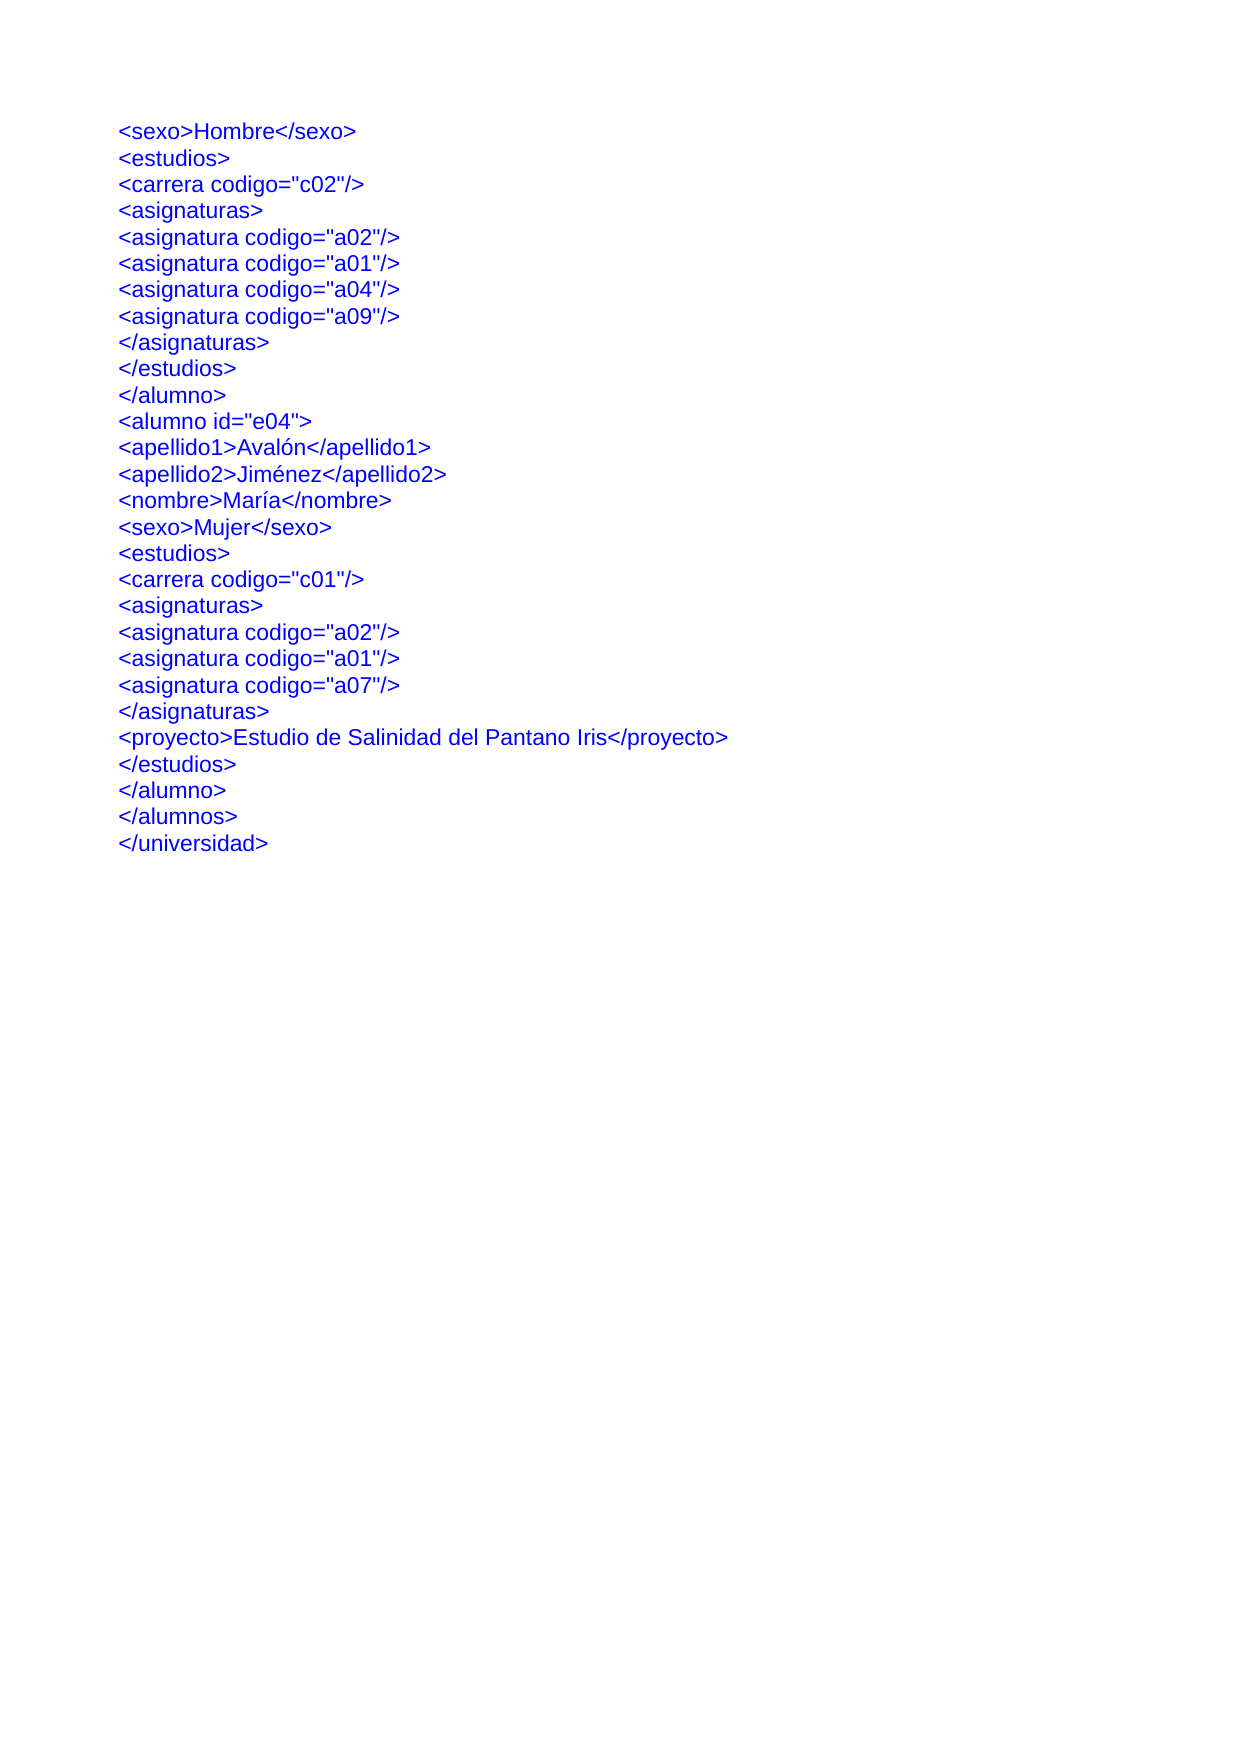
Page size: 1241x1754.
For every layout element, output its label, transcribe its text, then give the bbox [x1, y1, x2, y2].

text <asignaturas> [118, 592, 1122, 619]
text </alumno> [118, 777, 1122, 803]
text </estudios> [118, 751, 1122, 777]
text <asignatura codigo="a04"/> [118, 276, 1122, 303]
text <asignaturas> [118, 197, 1122, 223]
text <carrera codigo="c02"/> [118, 171, 1122, 197]
text <apellido1>Avalón</apellido1> [118, 434, 1122, 461]
text </asignaturas> [118, 698, 1122, 724]
text <asignatura codigo="a01"/> [118, 250, 1122, 276]
text <estudios> [118, 144, 1122, 171]
text </alumnos> [118, 803, 1122, 830]
text <apellido2>Jiménez</apellido2> [118, 461, 1122, 487]
text <asignatura codigo="a07"/> [118, 672, 1122, 698]
text <nombre>María</nombre> [118, 487, 1122, 513]
text <alumno id="e04"> [118, 408, 1122, 434]
text </universidad> [118, 830, 1122, 856]
text </estudios> [118, 355, 1122, 382]
text <carrera codigo="c01"/> [118, 566, 1122, 592]
text </alumno> [118, 382, 1122, 408]
text <asignatura codigo="a09"/> [118, 303, 1122, 329]
text <sexo>Hombre</sexo> [118, 118, 1122, 144]
text <proyecto>Estudio de Salinidad del Pantano Iris</proyecto> [118, 724, 1122, 751]
text <asignatura codigo="a01"/> [118, 645, 1122, 672]
text <sexo>Mujer</sexo> [118, 513, 1122, 540]
text <asignatura codigo="a02"/> [118, 619, 1122, 645]
text <estudios> [118, 540, 1122, 566]
text </asignaturas> [118, 329, 1122, 355]
text <asignatura codigo="a02"/> [118, 223, 1122, 250]
